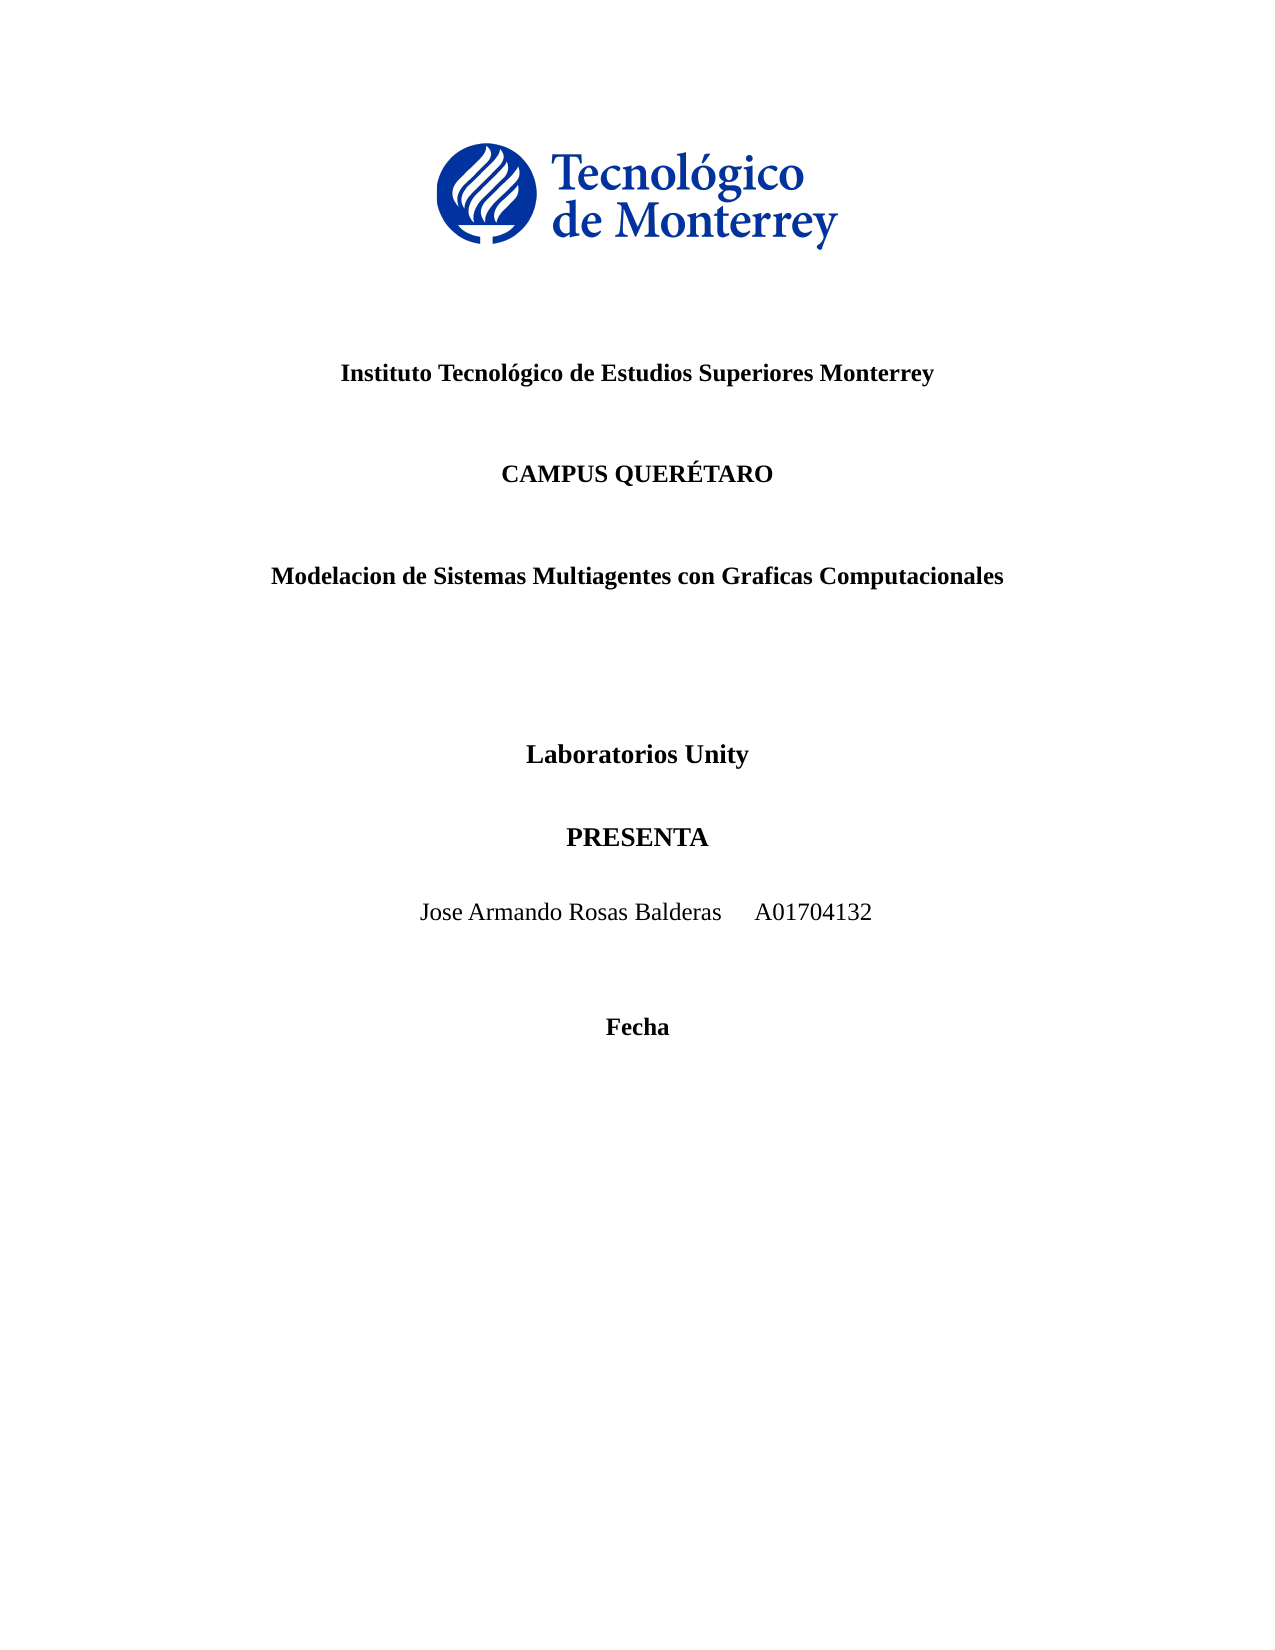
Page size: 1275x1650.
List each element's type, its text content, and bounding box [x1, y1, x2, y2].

text Laboratorios Unity [118, 739, 1157, 770]
table_header A01704132 [746, 897, 880, 932]
text Instituto Tecnológico de Estudios Superiores Monterrey [118, 358, 1157, 387]
text PRESENTA [118, 821, 1157, 852]
table_header Jose Armando Rosas Balderas [395, 897, 746, 932]
picture [436, 143, 839, 250]
text Modelacion de Sistemas Multiagentes con Graficas Computacionales [118, 561, 1157, 589]
text Fecha [118, 1012, 1157, 1041]
text CAMPUS QUERÉTARO [118, 459, 1157, 488]
